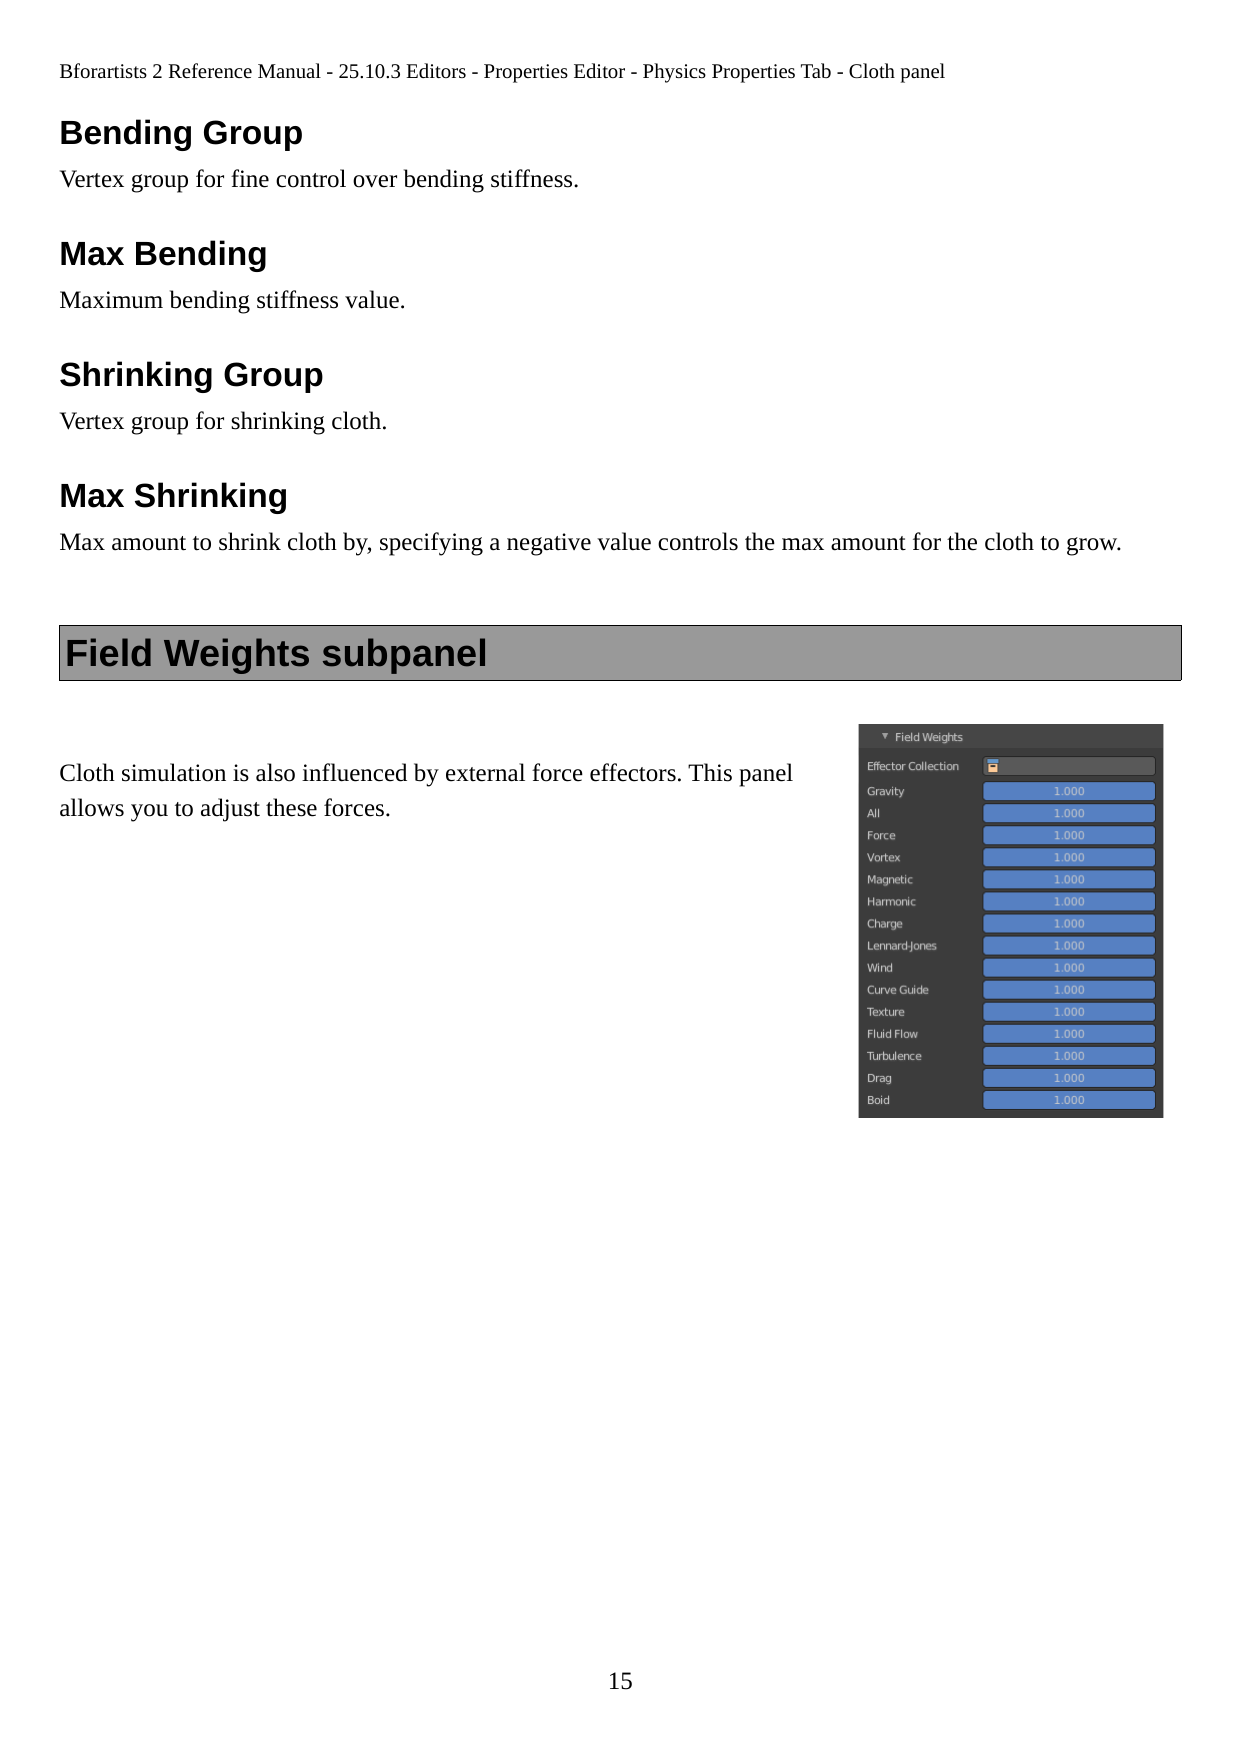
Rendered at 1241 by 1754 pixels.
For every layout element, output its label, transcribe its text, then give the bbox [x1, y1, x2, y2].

subtitle Shrinking Group [59, 355, 1181, 393]
table_header Field Weights subpanel [60, 626, 1181, 680]
text Cloth simulation is also influenced by external force effectors. This panel allows you to adjust these forces. [59, 758, 858, 821]
text Vertex group for fine control over bending stiffness. [59, 164, 1181, 192]
subtitle Bending Group [59, 113, 1181, 151]
text Maximum bending stiffness value. [59, 285, 1181, 313]
subtitle Max Shrinking [59, 476, 1181, 514]
text Max amount to shrink cloth by, specifying a negative value controls the max amount for the cloth to grow. [59, 527, 1181, 556]
picture [858, 724, 1164, 1118]
subtitle Max Bending [59, 234, 1181, 272]
text Vertex group for shrinking cloth. [59, 406, 1181, 434]
